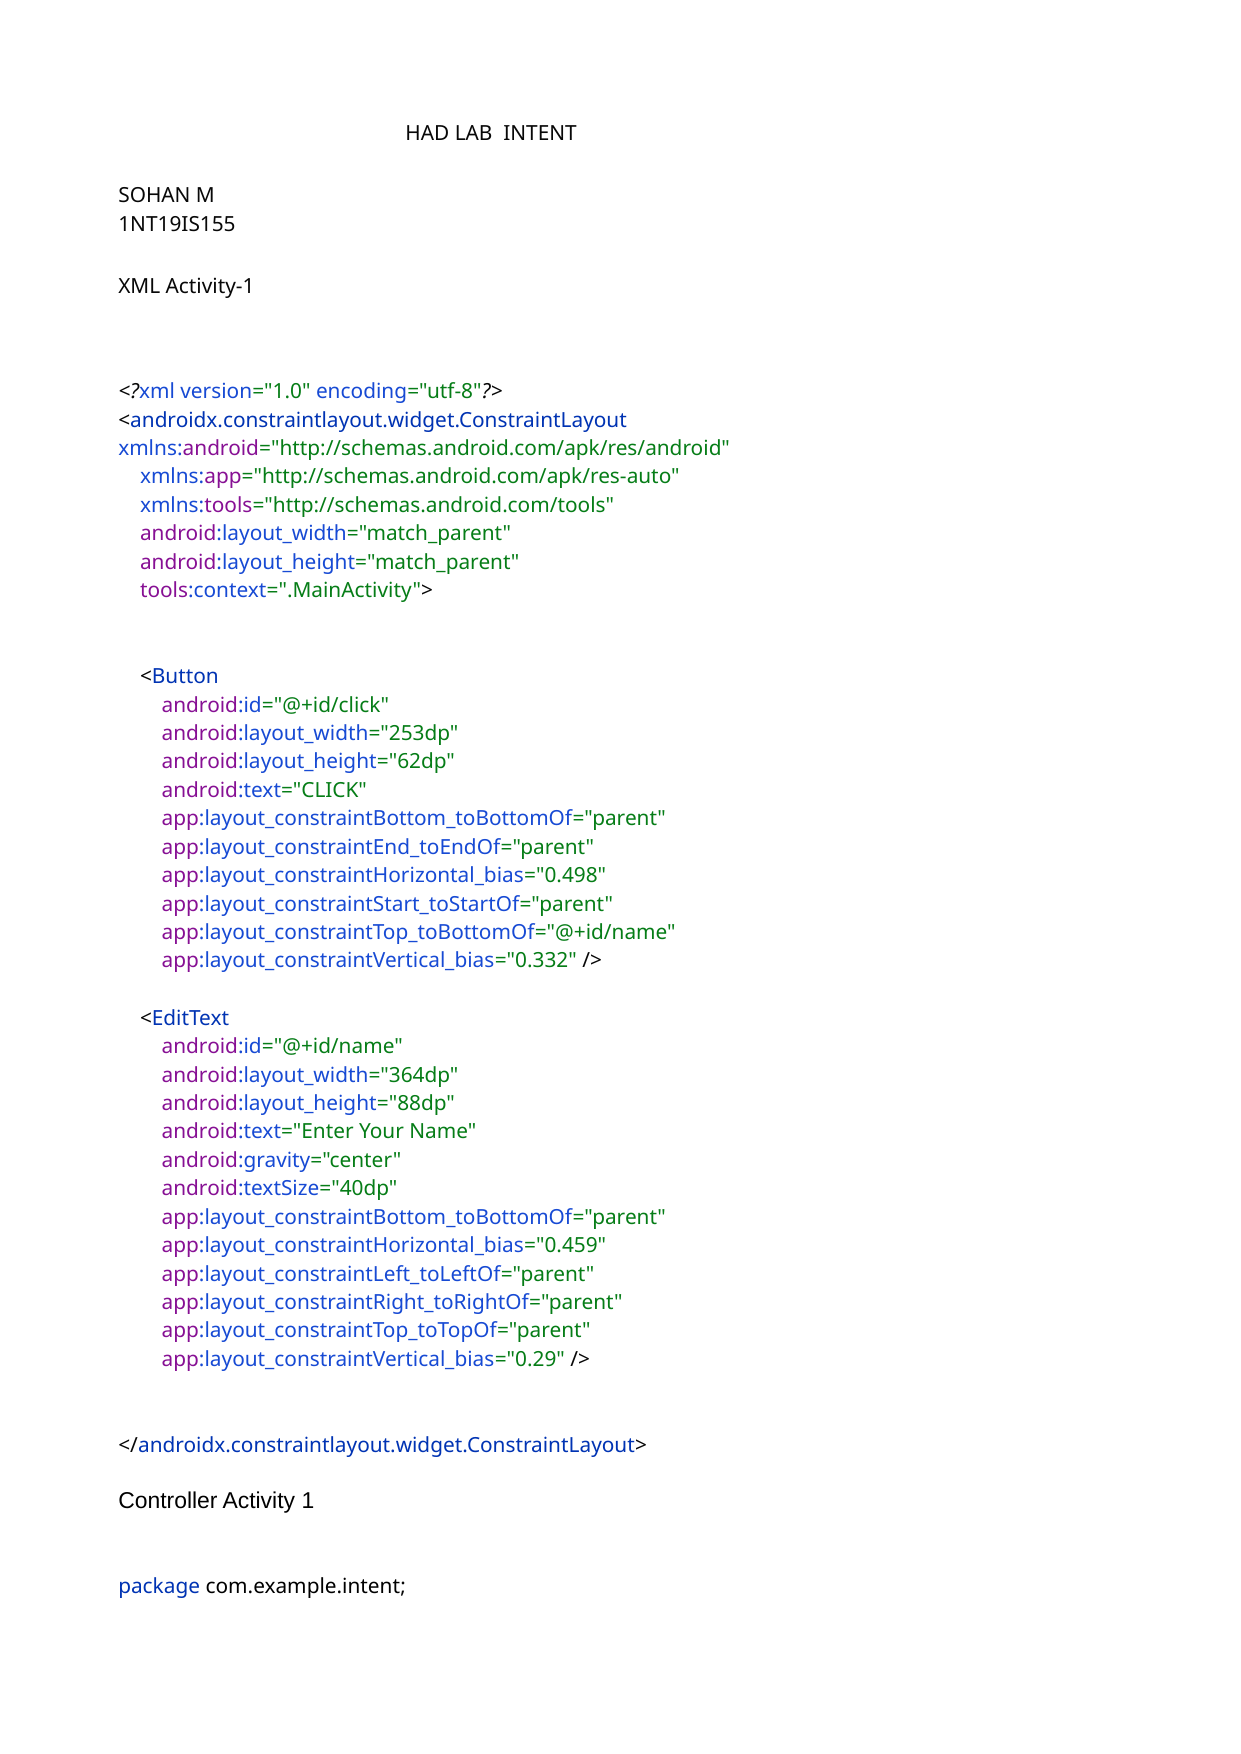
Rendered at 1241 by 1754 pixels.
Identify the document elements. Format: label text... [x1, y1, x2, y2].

text Controller Activity 1 [118, 1487, 1122, 1513]
text SOHAN M [118, 181, 1122, 209]
text 1NT19IS155 [118, 209, 1122, 237]
text XML Activity-1 [118, 272, 1122, 300]
text package com.example.intent; [118, 1571, 1122, 1628]
text <?xml version="1.0" encoding="utf-8"?> <androidx.constraintlayout.widget.ConstraintLayout xmlns:android="http://schemas.android.com/apk/res/android" xmlns:app="http://schemas.android.com/apk/res-auto" xmlns:tools="http://schemas.android.com/tools" android:layout_width="match_parent" android:layout_height="match_parent" tools:context=".MainActivity"> <Button android:id="@+id/click" android:layout_width="253dp" android:layout_height="62dp" android:text="CLICK" app:layout_constraintBottom_toBottomOf="parent" app:layout_constraintEnd_toEndOf="parent" app:layout_constraintHorizontal_bias="0.498" app:layout_constraintStart_toStartOf="parent" app:layout_constraintTop_toBottomOf="@+id/name" app:layout_constraintVertical_bias="0.332" /> <EditText android:id="@+id/name" android:layout_width="364dp" android:layout_height="88dp" android:text="Enter Your Name" android:gravity="center" android:textSize="40dp" app:layout_constraintBottom_toBottomOf="parent" app:layout_constraintHorizontal_bias="0.459" app:layout_constraintLeft_toLeftOf="parent" app:layout_constraintRight_toRightOf="parent" app:layout_constraintTop_toTopOf="parent" app:layout_constraintVertical_bias="0.29" /> </androidx.constraintlayout.widget.ConstraintLayout> [118, 376, 1122, 1458]
text HAD LAB INTENT [118, 118, 1122, 147]
